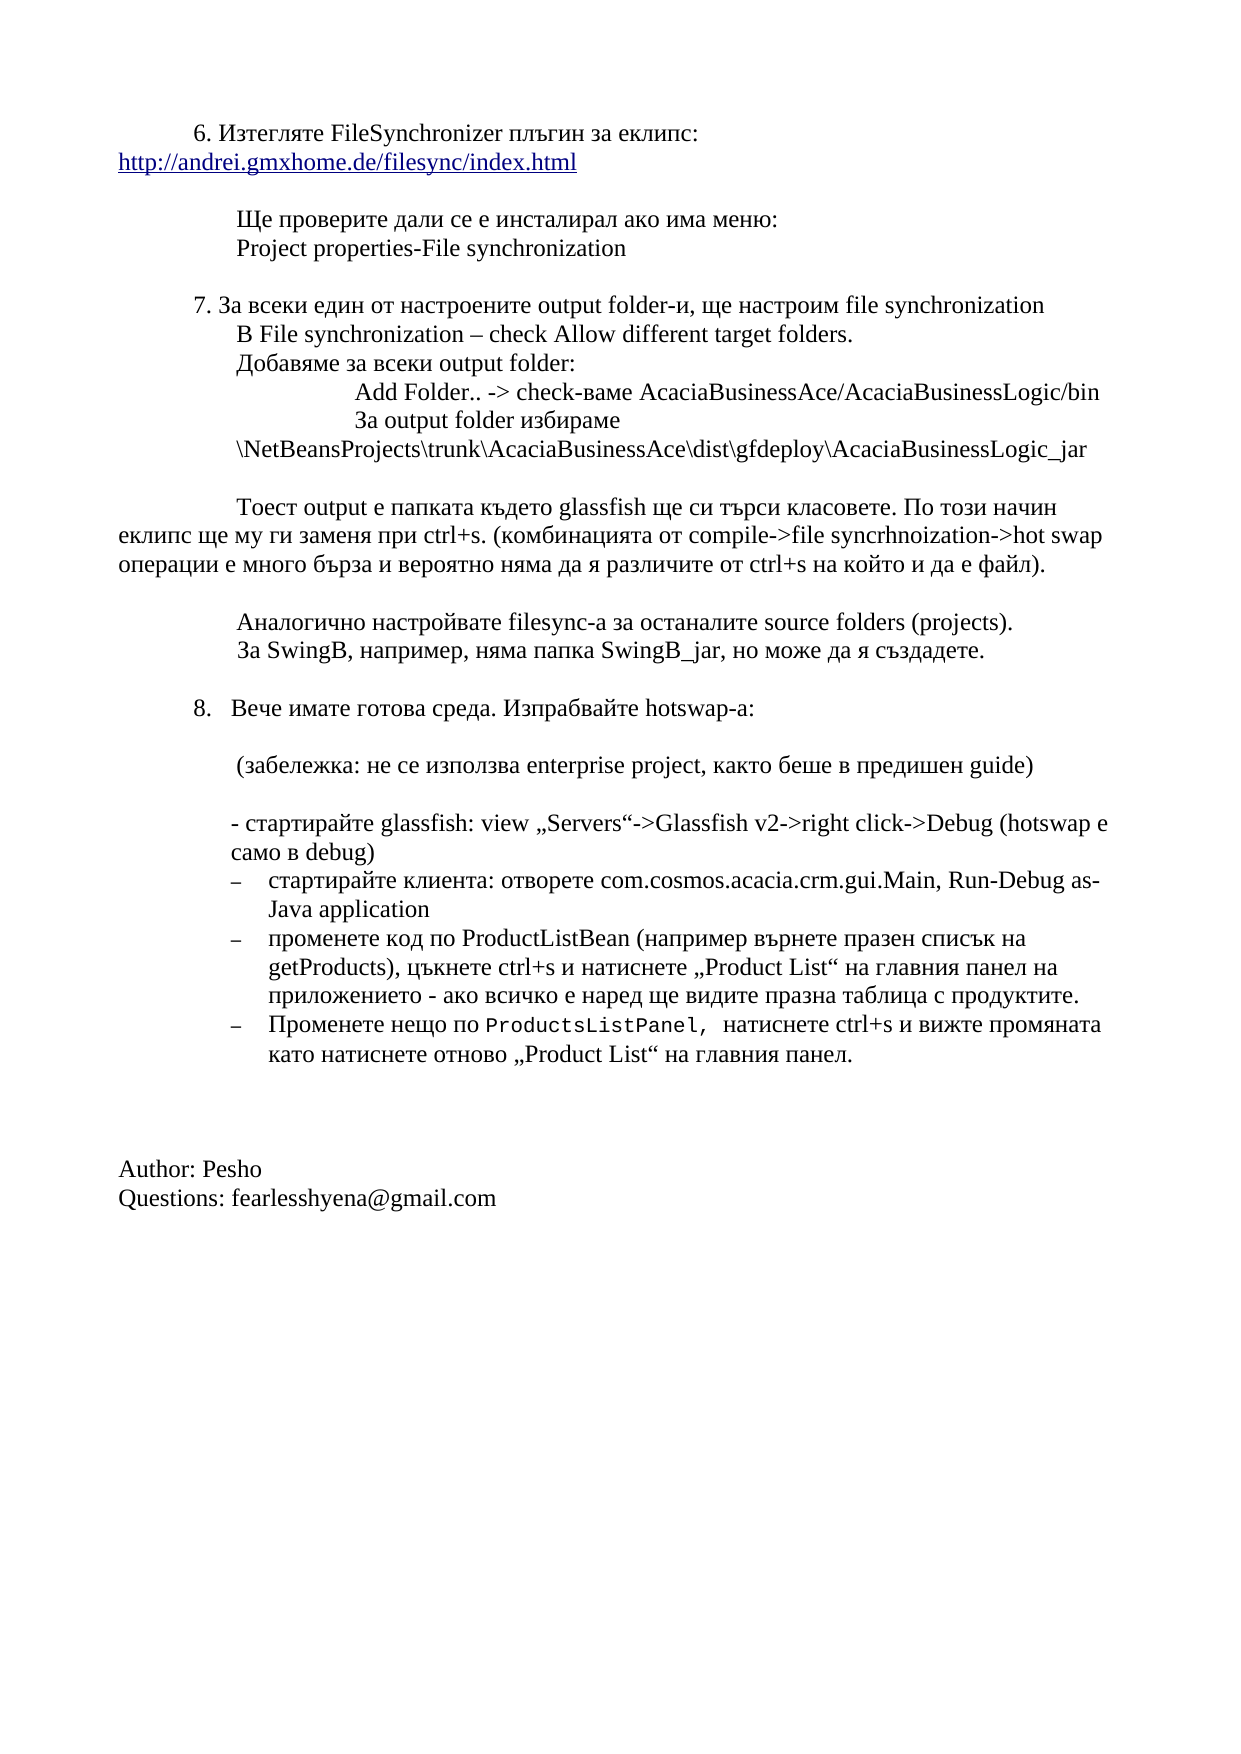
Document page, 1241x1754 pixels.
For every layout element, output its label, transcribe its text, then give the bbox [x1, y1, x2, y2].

text Questions: fearlesshyena@gmail.com [118, 1183, 1122, 1211]
list променете код по ProductListBean (например върнете празен списък на getProducts), цъкнете ctrl+s и натиснете „Product List“ на главния панел на приложението - ако всичко е наред ще видите празна таблица с продуктите. [231, 923, 1122, 1009]
text \NetBeansProjects\trunk\AcaciaBusinessAce\dist\gfdeploy\AcaciaBusinessLogic_jar [118, 434, 1122, 463]
list стартирайте клиента: отворете com.cosmos.acacia.crm.gui.Main, Run-Debug as-Java application [231, 866, 1122, 923]
text Ще проверите дали се е инсталирал ако има меню: [118, 204, 1122, 233]
text (забележка: не се използва enterprise project, както беше в предишен guide) [118, 751, 1122, 779]
text Project properties-File synchronization [118, 233, 1122, 262]
text Добавяме за всеки output folder: [118, 348, 1122, 377]
list - стартирайте glassfish: view „Servers“->Glassfish v2->right click->Debug (hotswap e само в debug) [193, 808, 1122, 866]
text Аналогично настройвате filesync-а за останалите source folders (projects). [118, 607, 1122, 636]
text Add Folder.. -> check-ваме AcaciaBusinessAce/AcaciaBusinessLogic/bin [118, 377, 1122, 406]
text Author: Pesho [118, 1154, 1122, 1183]
text В File synchronization – check Allow different target folders. [118, 319, 1122, 348]
list Променете нещо по ProductsListPanel, натиснете ctrl+s и вижте промяната като натиснете отново „Product List“ на главния панел. [231, 1009, 1122, 1068]
list 7. За всеки един от настроените output folder-и, ще настроим file synchronization [156, 291, 1122, 319]
text Тоест output e папката където glassfish ще си търси класовете. По този начин еклипс ще му ги заменя при ctrl+s. (комбинацията от compile->file syncrhnoization->hot swap операции е много бърза и вероятно няма да я различите от ctrl+s на който и да е файл). [118, 492, 1122, 578]
text За SwingB, например, няма папка SwingB_jar, но може да я създадете. [118, 636, 1122, 664]
text 6. Изтегляте FileSynchronizer плъгин за еклипс: http://andrei.gmxhome.de/filesync/index.html [118, 118, 1122, 176]
list Вече имате готова среда. Изпрабвайте hotswap-а: [193, 693, 1122, 722]
text За output folder избираме [118, 406, 1122, 434]
